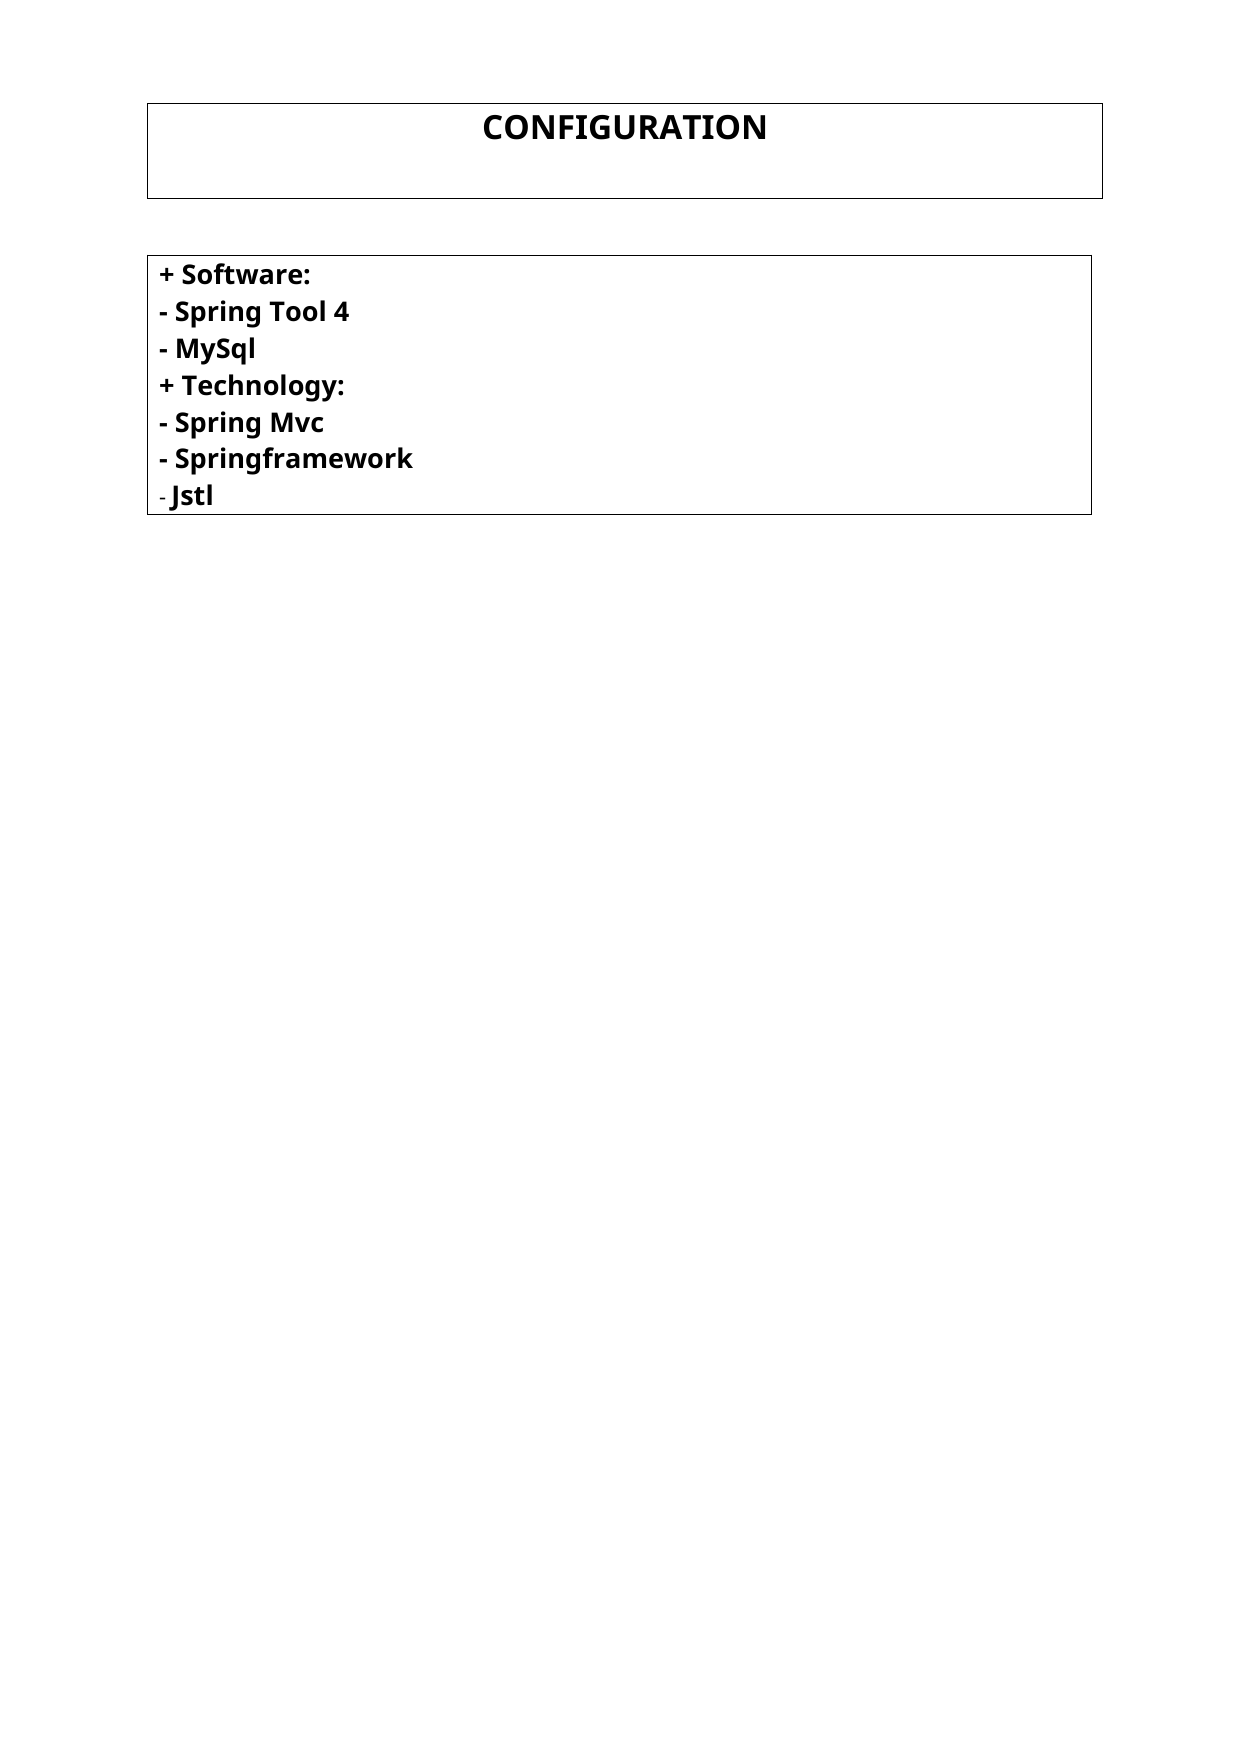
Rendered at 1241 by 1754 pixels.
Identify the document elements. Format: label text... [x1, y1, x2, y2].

table_header CONFIGURATION [148, 104, 1102, 198]
table_header + Software: - Spring Tool 4 - MySql + Technology: - Spring Mvc - Springframework - Jstl [148, 256, 1091, 514]
